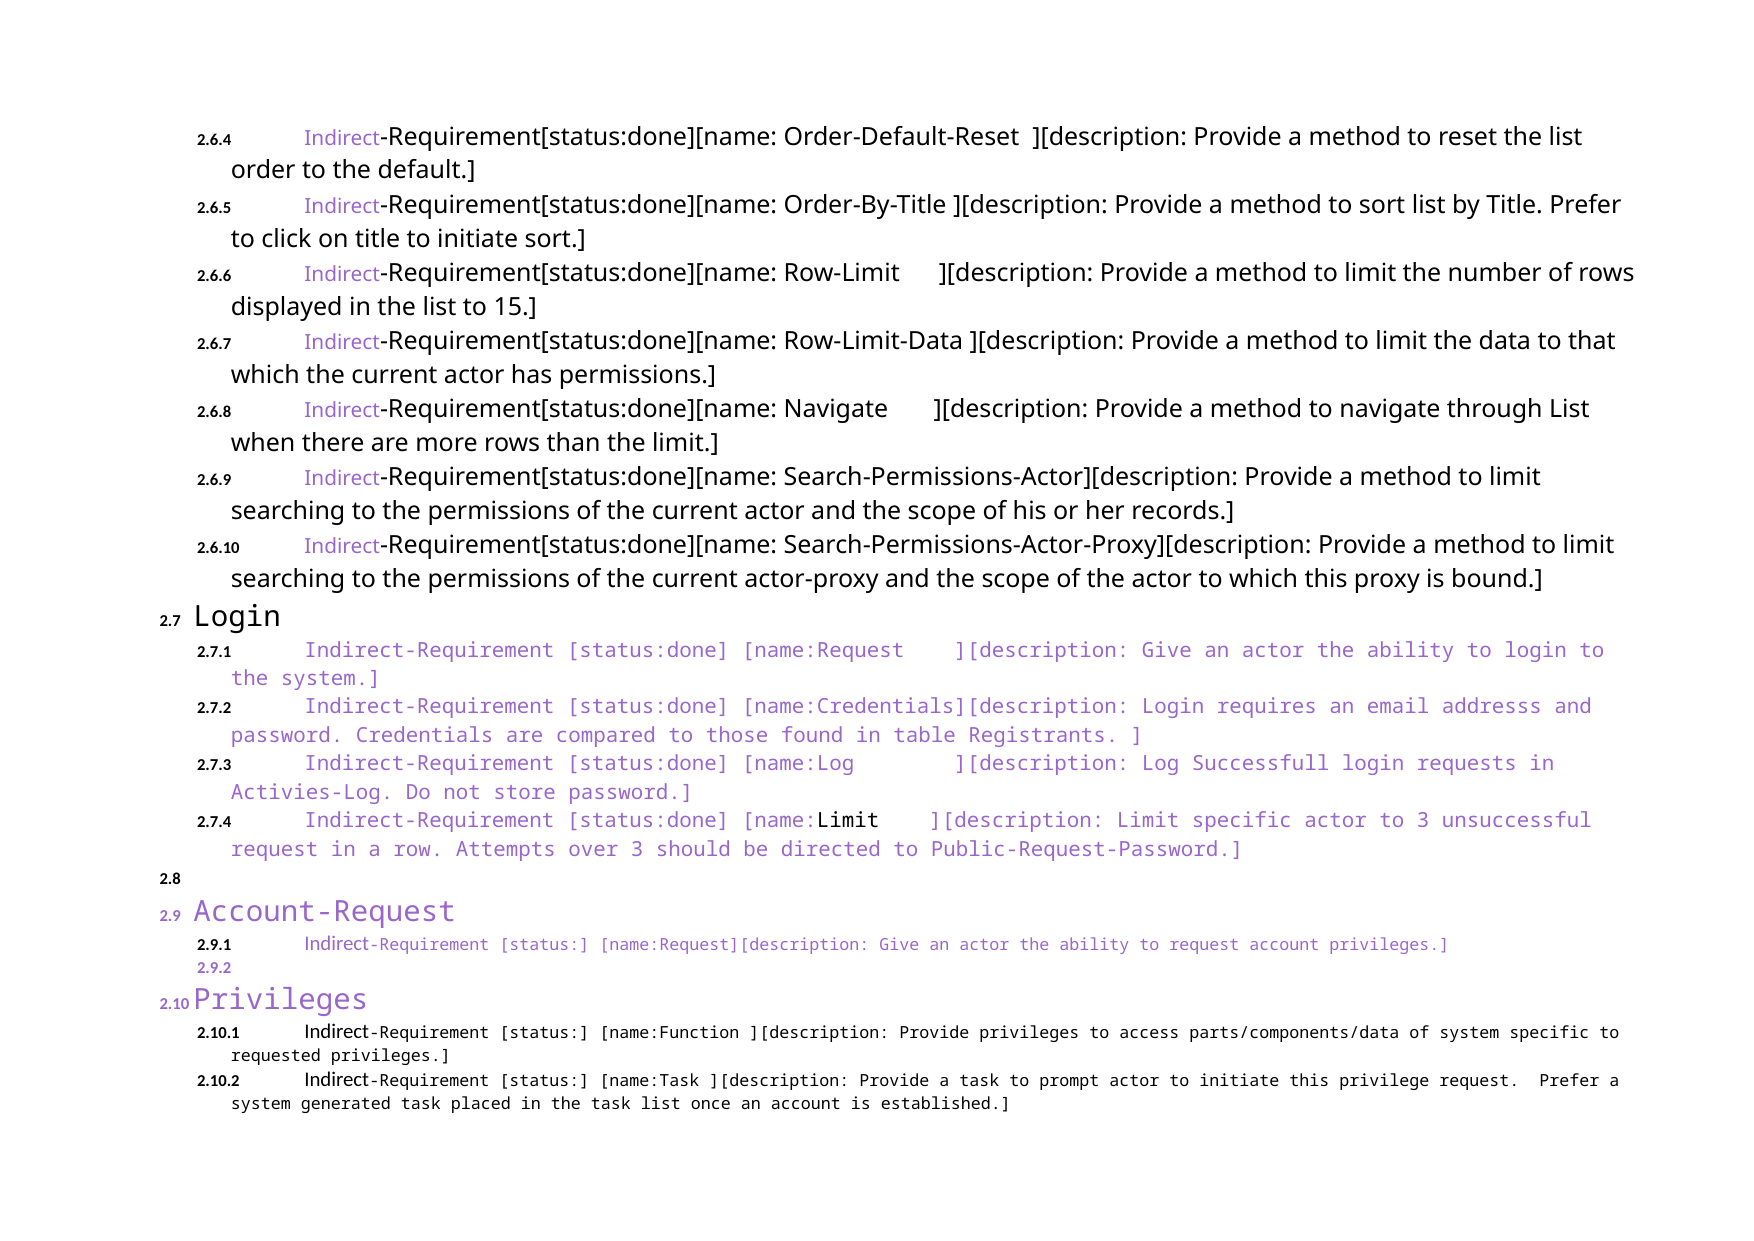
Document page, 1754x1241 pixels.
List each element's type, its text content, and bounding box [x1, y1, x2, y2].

list Indirect-Requirement[status:done][name: Navigate ][description: Provide a method to navigate through List when there are more rows than the limit.] [193, 391, 1636, 459]
list Account-Request [156, 891, 1636, 930]
list Indirect-Requirement[status:done][name: Order-Default-Reset ][description: Provide a method to reset the list order to the default.] [193, 118, 1636, 186]
list Indirect-Requirement[status:done][name: Row-Limit-Data ][description: Provide a method to limit the data to that which the current actor has permissions.] [193, 322, 1636, 391]
list Login [156, 595, 1636, 635]
list Indirect-Requirement[status:done][name: Search-Permissions-Actor][description: Provide a method to limit searching to the permissions of the current actor and the scope of his or her records.] [193, 459, 1636, 527]
list Indirect-Requirement[status:done][name: Row-Limit ][description: Provide a method to limit the number of rows displayed in the list to 15.] [193, 254, 1636, 322]
list Indirect-Requirement [status:] [name:Function ][description: Provide privileges to access parts/components/data of system specific to requested privileges.] [193, 1018, 1636, 1066]
list Privileges [156, 978, 1636, 1018]
list Indirect-Requirement[status:done][name: Order-By-Title ][description: Provide a method to sort list by Title. Prefer to click on title to initiate sort.] [193, 186, 1636, 254]
list Indirect-Requirement [status:] [name:Task ][description: Provide a task to prompt actor to initiate this privilege request. Prefer a system generated task placed in the task list once an account is established.] [193, 1066, 1636, 1114]
list Indirect-Requirement [status:done] [name:Request ][description: Give an actor the ability to login to the system.] [193, 635, 1636, 692]
list Indirect-Requirement [status:done] [name:Credentials][description: Login requires an email addresss and password. Credentials are compared to those found in table Registrants. ] [193, 692, 1636, 748]
list Indirect-Requirement[status:done][name: Search-Permissions-Actor-Proxy][description: Provide a method to limit searching to the permissions of the current actor-proxy and the scope of the actor to which this proxy is bound.] [193, 527, 1636, 595]
list Indirect-Requirement [status:done] [name:Limit ][description: Limit specific actor to 3 unsuccessful request in a row. Attempts over 3 should be directed to Public-Request-Password.] [193, 805, 1636, 862]
list Indirect-Requirement [status:] [name:Request][description: Give an actor the ability to request account privileges.] [193, 930, 1636, 956]
list Indirect-Requirement [status:done] [name:Log ][description: Log Successfull login requests in Activies-Log. Do not store password.] [193, 748, 1636, 805]
